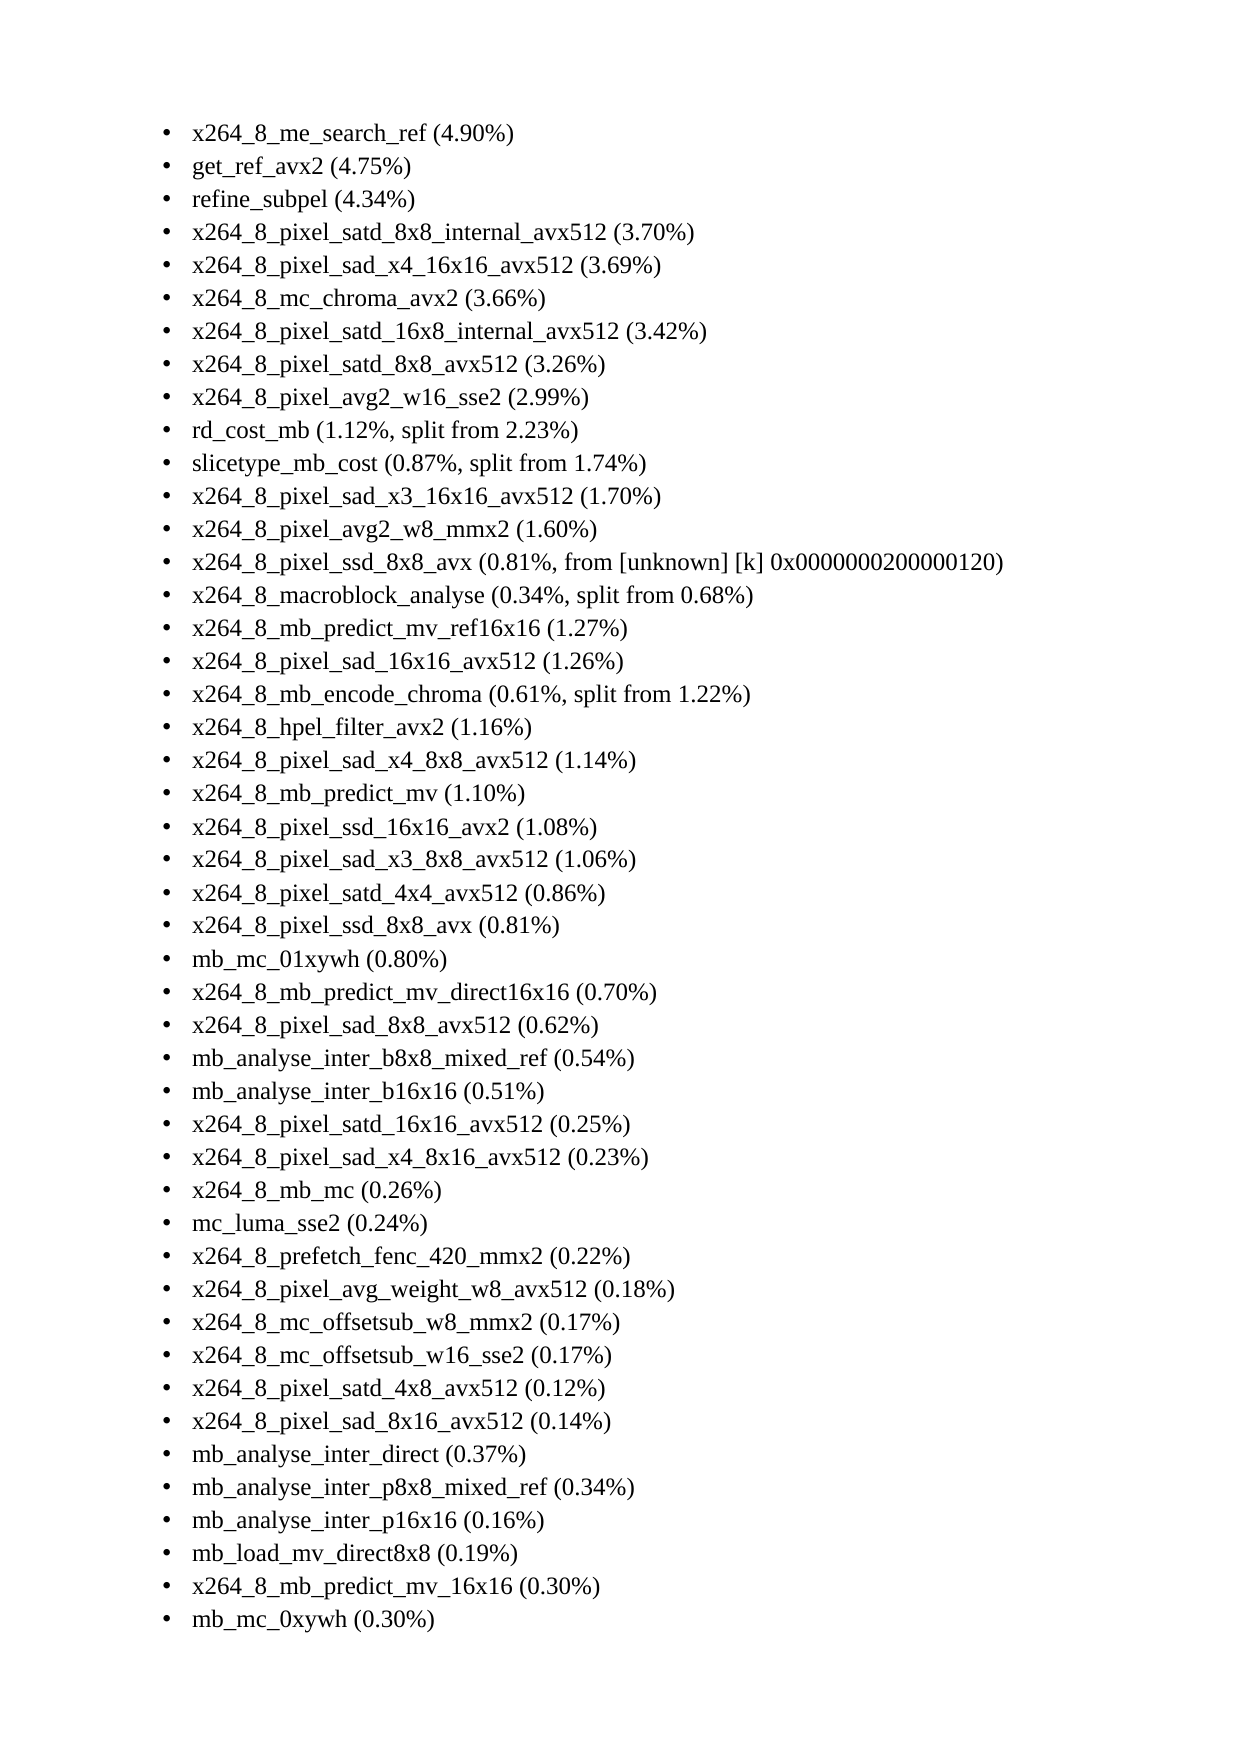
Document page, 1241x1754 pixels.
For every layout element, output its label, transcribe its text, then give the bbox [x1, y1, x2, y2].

list refine_subpel (4.34%) [162, 184, 1122, 213]
list x264_8_pixel_satd_8x8_avx512 (3.26%) [162, 349, 1122, 378]
list x264_8_pixel_satd_4x4_avx512 (0.86%) [162, 878, 1122, 906]
list x264_8_mb_encode_chroma (0.61%, split from 1.22%) [162, 679, 1122, 708]
list rd_cost_mb (1.12%, split from 2.23%) [162, 415, 1122, 444]
list x264_8_mc_offsetsub_w16_sse2 (0.17%) [162, 1340, 1122, 1369]
list x264_8_mb_predict_mv_direct16x16 (0.70%) [162, 977, 1122, 1005]
list x264_8_prefetch_fenc_420_mmx2 (0.22%) [162, 1241, 1122, 1269]
list mb_analyse_inter_p8x8_mixed_ref (0.34%) [162, 1472, 1122, 1501]
list x264_8_pixel_satd_8x8_internal_avx512 (3.70%) [162, 217, 1122, 246]
list x264_8_pixel_ssd_16x16_avx2 (1.08%) [162, 812, 1122, 840]
list x264_8_pixel_sad_16x16_avx512 (1.26%) [162, 646, 1122, 675]
list x264_8_pixel_ssd_8x8_avx (0.81%, from [unknown] [k] 0x0000000200000120) [162, 547, 1122, 576]
list mb_mc_0xywh (0.30%) [162, 1604, 1122, 1633]
list x264_8_mb_predict_mv_16x16 (0.30%) [162, 1571, 1122, 1600]
list mb_analyse_inter_p16x16 (0.16%) [162, 1505, 1122, 1534]
list get_ref_avx2 (4.75%) [162, 151, 1122, 180]
list x264_8_pixel_satd_16x16_avx512 (0.25%) [162, 1109, 1122, 1137]
list x264_8_mb_predict_mv_ref16x16 (1.27%) [162, 613, 1122, 642]
list x264_8_mb_mc (0.26%) [162, 1175, 1122, 1203]
list x264_8_macroblock_analyse (0.34%, split from 0.68%) [162, 580, 1122, 609]
list x264_8_pixel_ssd_8x8_avx (0.81%) [162, 911, 1122, 939]
list x264_8_pixel_sad_x3_16x16_avx512 (1.70%) [162, 481, 1122, 510]
list mc_luma_sse2 (0.24%) [162, 1208, 1122, 1237]
list x264_8_me_search_ref (4.90%) [162, 118, 1122, 147]
list x264_8_pixel_avg2_w16_sse2 (2.99%) [162, 382, 1122, 411]
list mb_mc_01xywh (0.80%) [162, 944, 1122, 972]
list mb_analyse_inter_b8x8_mixed_ref (0.54%) [162, 1043, 1122, 1071]
list x264_8_pixel_sad_8x8_avx512 (0.62%) [162, 1010, 1122, 1038]
list x264_8_pixel_sad_x4_8x16_avx512 (0.23%) [162, 1142, 1122, 1171]
list slicetype_mb_cost (0.87%, split from 1.74%) [162, 448, 1122, 477]
list x264_8_hpel_filter_avx2 (1.16%) [162, 712, 1122, 741]
list x264_8_pixel_avg2_w8_mmx2 (1.60%) [162, 514, 1122, 543]
list mb_analyse_inter_direct (0.37%) [162, 1439, 1122, 1468]
list x264_8_pixel_sad_x4_16x16_avx512 (3.69%) [162, 250, 1122, 279]
list mb_load_mv_direct8x8 (0.19%) [162, 1538, 1122, 1567]
list x264_8_mb_predict_mv (1.10%) [162, 778, 1122, 807]
list x264_8_pixel_satd_16x8_internal_avx512 (3.42%) [162, 316, 1122, 345]
list x264_8_pixel_sad_x4_8x8_avx512 (1.14%) [162, 746, 1122, 774]
list x264_8_pixel_satd_4x8_avx512 (0.12%) [162, 1373, 1122, 1402]
list x264_8_pixel_avg_weight_w8_avx512 (0.18%) [162, 1274, 1122, 1303]
list x264_8_pixel_sad_8x16_avx512 (0.14%) [162, 1406, 1122, 1435]
list x264_8_mc_chroma_avx2 (3.66%) [162, 283, 1122, 312]
list x264_8_mc_offsetsub_w8_mmx2 (0.17%) [162, 1307, 1122, 1336]
list mb_analyse_inter_b16x16 (0.51%) [162, 1076, 1122, 1104]
list x264_8_pixel_sad_x3_8x8_avx512 (1.06%) [162, 844, 1122, 873]
